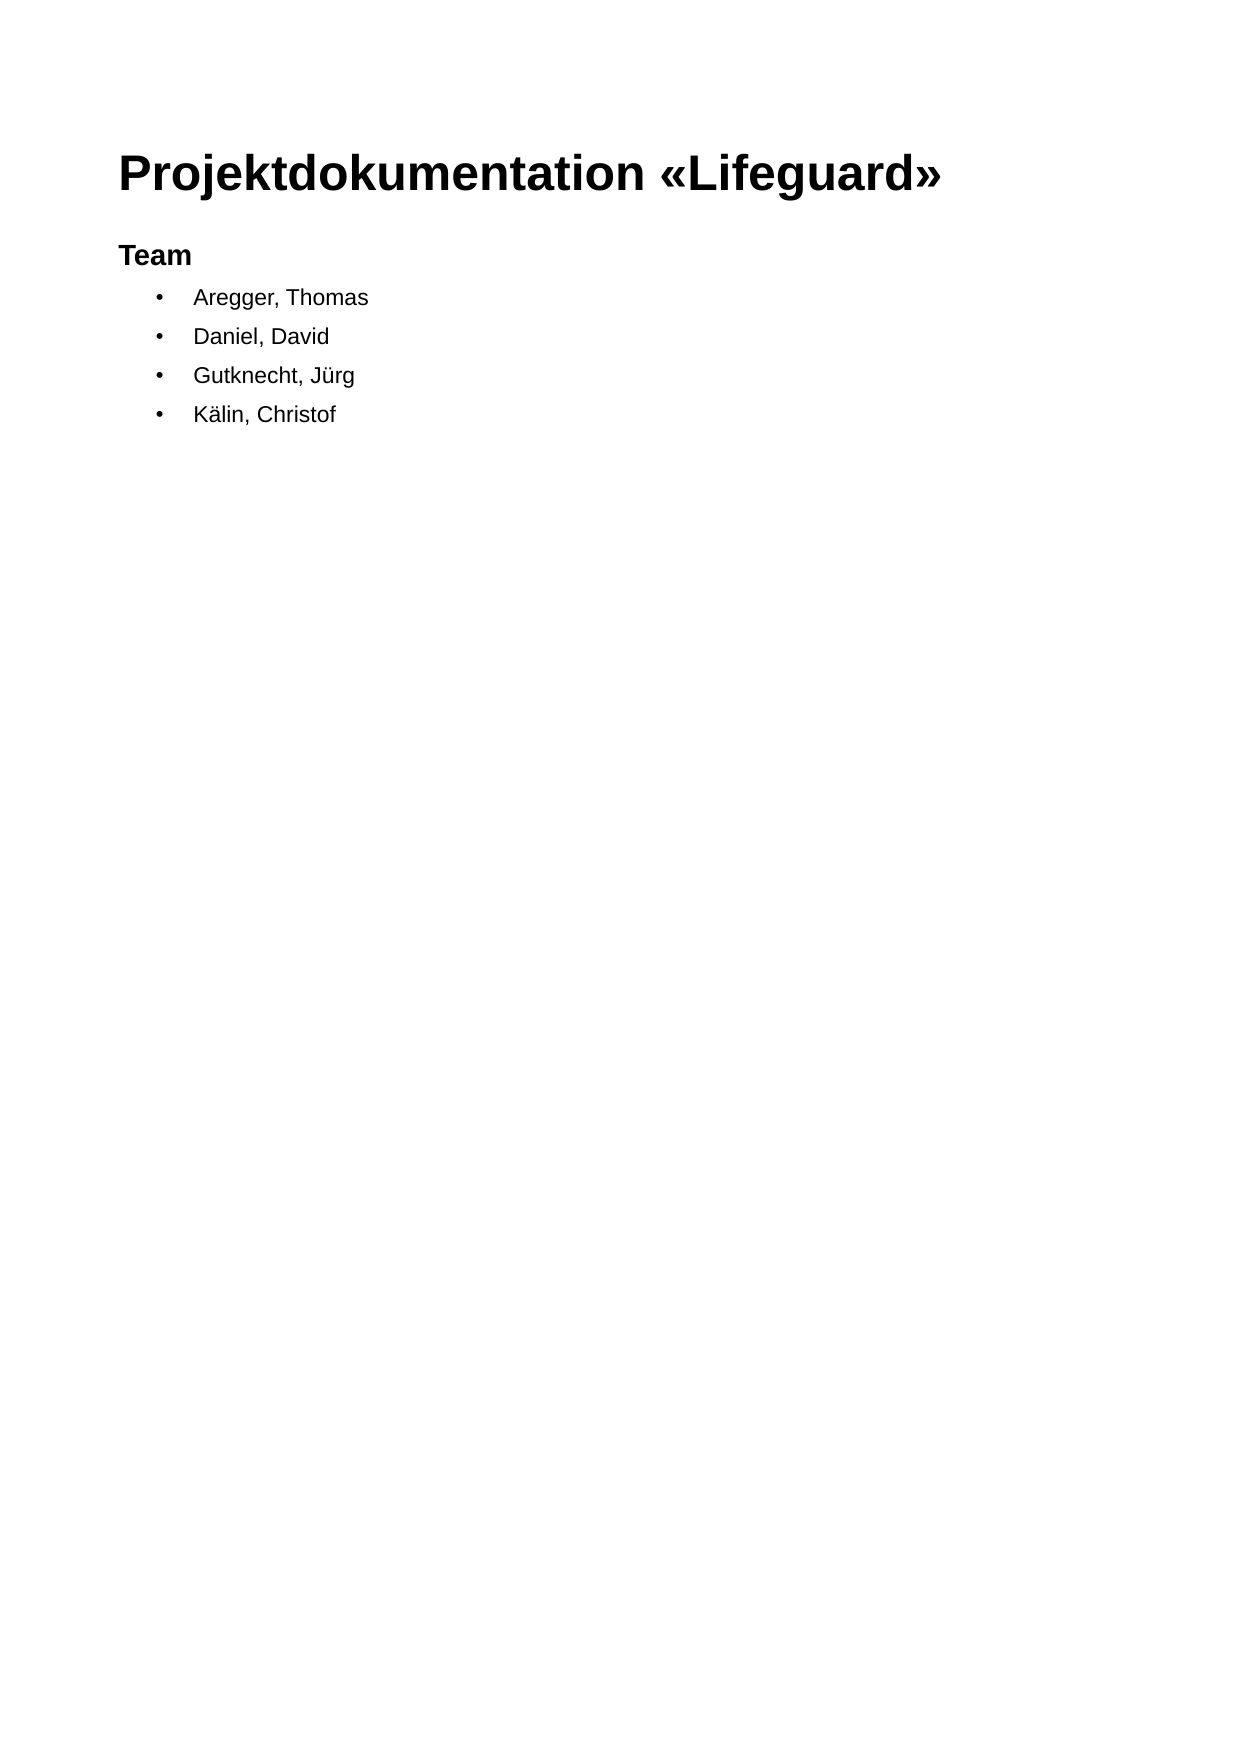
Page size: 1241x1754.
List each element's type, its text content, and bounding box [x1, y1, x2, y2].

list Daniel, David [156, 323, 1122, 349]
list Gutknecht, Jürg [156, 362, 1122, 388]
subtitle Team [118, 238, 1122, 272]
list Aregger, Thomas [156, 284, 1122, 311]
title Projektdokumentation «Lifeguard» [118, 143, 1122, 201]
list Kälin, Christof [156, 401, 1122, 427]
